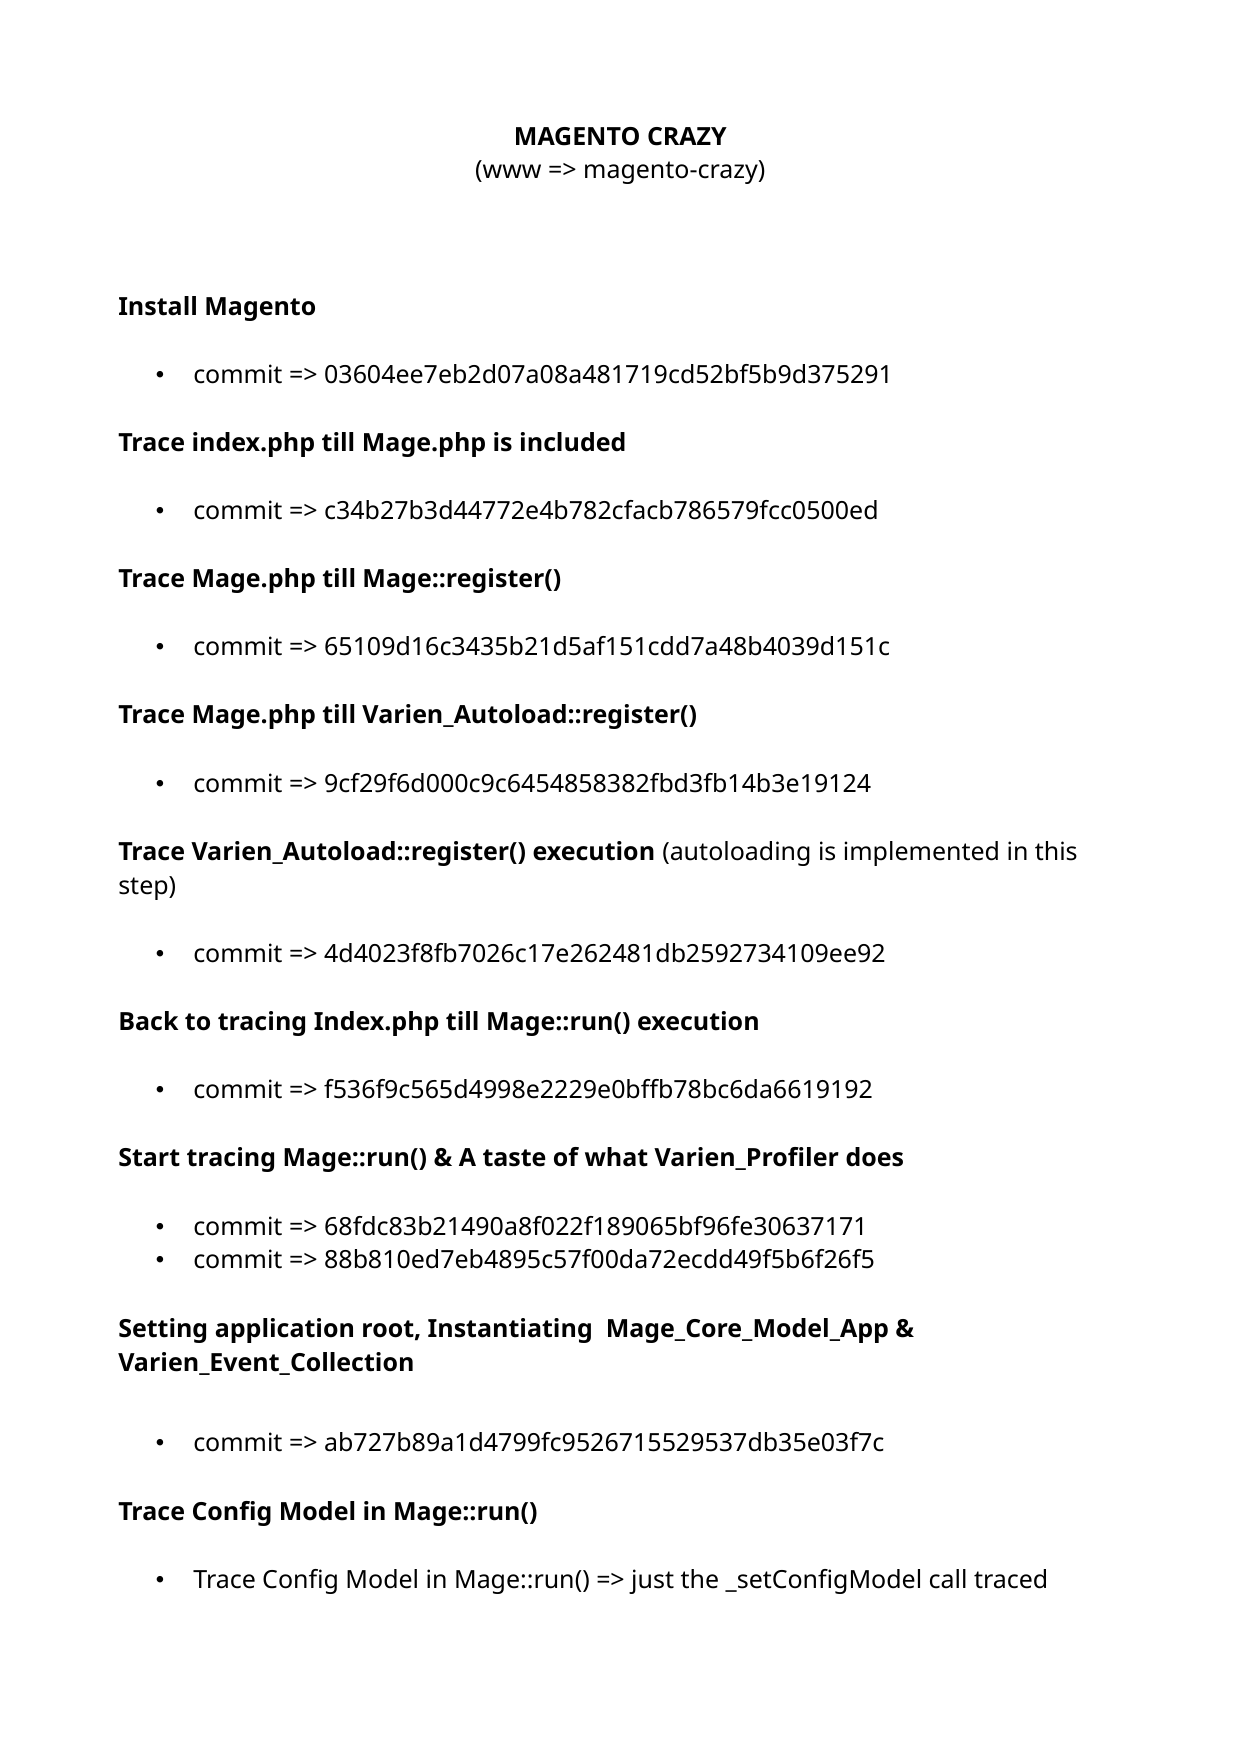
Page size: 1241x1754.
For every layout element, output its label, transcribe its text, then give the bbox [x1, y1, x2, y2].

list commit => 4d4023f8fb7026c17e262481db2592734109ee92 [156, 936, 1122, 1004]
text Setting application root, Instantiating Mage_Core_Model_App & Varien_Event_Collection [118, 1310, 1122, 1378]
list commit => 65109d16c3435b21d5af151cdd7a48b4039d151c [156, 629, 1122, 663]
text Trace Mage.php till Varien_Autoload::register() [118, 697, 1122, 731]
list commit => 9cf29f6d000c9c6454858382fbd3fb14b3e19124 [156, 765, 1122, 799]
text Trace index.php till Mage.php is included [118, 425, 1122, 459]
list commit => c34b27b3d44772e4b782cfacb786579fcc0500ed [156, 493, 1122, 527]
text Trace Varien_Autoload::register() execution (autoloading is implemented in this step) [118, 833, 1122, 902]
text Trace Config Model in Mage::run() [118, 1493, 1122, 1527]
list commit => 68fdc83b21490a8f022f189065bf96fe30637171 [156, 1208, 1122, 1242]
text (www => magento-crazy) [118, 152, 1122, 186]
list commit => 88b810ed7eb4895c57f00da72ecdd49f5b6f26f5 [156, 1242, 1122, 1276]
list Trace Config Model in Mage::run() => just the _setConfigModel call traced [156, 1561, 1122, 1629]
text Install Magento [118, 288, 1122, 322]
text MAGENTO CRAZY [118, 118, 1122, 152]
text Back to tracing Index.php till Mage::run() execution [118, 1004, 1122, 1038]
list commit => ab727b89a1d4799fc9526715529537db35e03f7c [156, 1425, 1122, 1459]
text Trace Mage.php till Mage::register() [118, 561, 1122, 595]
text Start tracing Mage::run() & A taste of what Varien_Profiler does [118, 1140, 1122, 1174]
list commit => f536f9c565d4998e2229e0bffb78bc6da6619192 [156, 1072, 1122, 1106]
list commit => 03604ee7eb2d07a08a481719cd52bf5b9d375291 [156, 357, 1122, 425]
